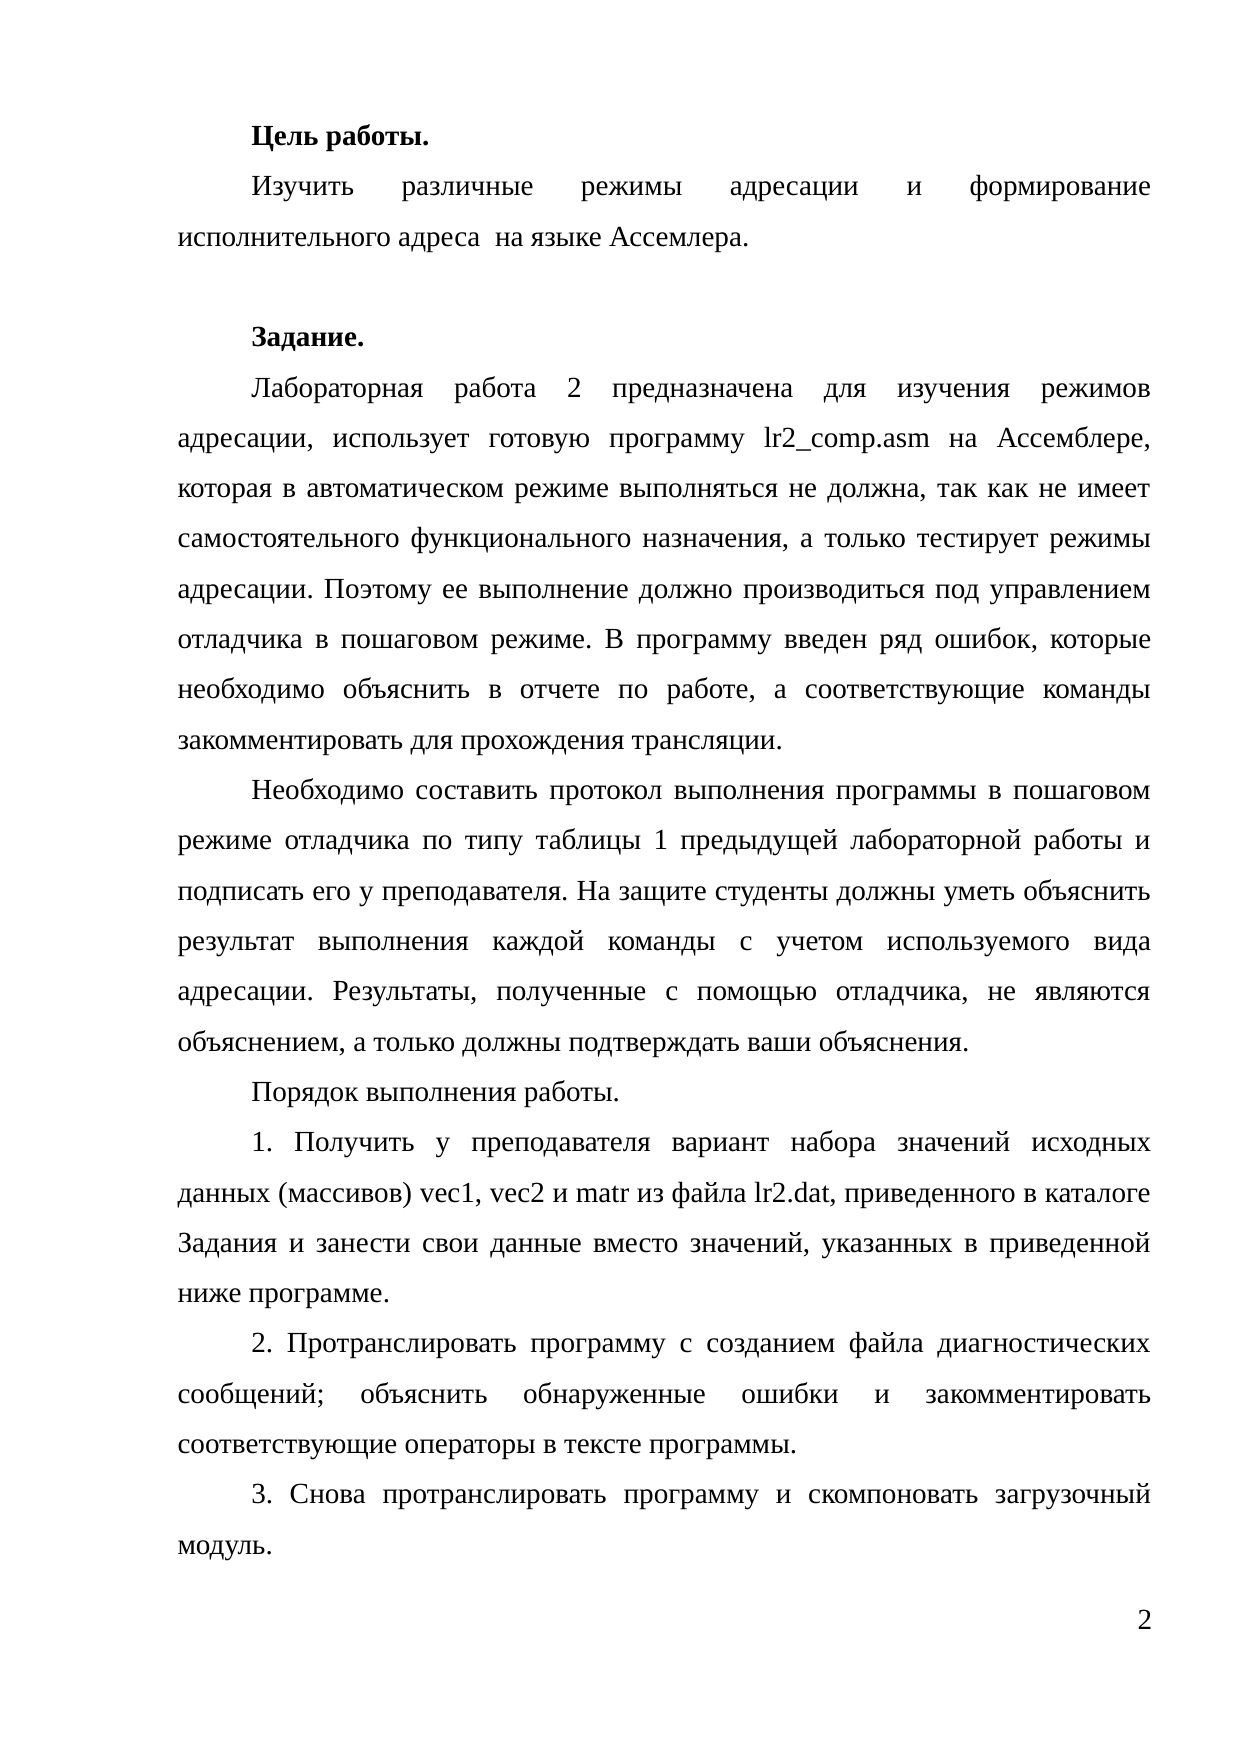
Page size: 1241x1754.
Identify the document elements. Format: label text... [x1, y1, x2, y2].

text 1. Получить у преподавателя вариант набора значений исходных данных (массивов) vec1, vec2 и matr из файла lr2.dat, приведенного в каталоге Задания и занести свои данные вместо значений, указанных в приведенной ниже программе. [177, 1124, 1152, 1309]
text 3. Снова протранслировать программу и скомпоновать загрузочный модуль. [177, 1477, 1152, 1560]
text Изучить различные режимы адресации и формирование исполнительного адреса на языке Ассемлера. [177, 168, 1152, 252]
text Порядок выполнения работы. [177, 1074, 1152, 1108]
text Необходимо составить протокол выполнения программы в пошаговом режиме отладчика по типу таблицы 1 предыдущей лабораторной работы и подписать его у преподавателя. На защите студенты должны уметь объяснить результат выполнения каждой команды с учетом используемого вида адресации. Результаты, полученные с помощью отладчика, не являются объяснением, а только должны подтверждать ваши объяснения. [177, 772, 1152, 1057]
subtitle Цель работы. [177, 118, 1152, 152]
text Лабораторная работа 2 предназначена для изучения режимов адресации, использует готовую программу lr2_comp.asm на Ассемблере, которая в автоматическом режиме выполняться не должна, так как не имеет самостоятельного функционального назначения, а только тестирует режимы адресации. Поэтому ее выполнение должно производиться под управлением отладчика в пошаговом режиме. В программу введен ряд ошибок, которые необходимо объяснить в отчете по работе, а соответствующие команды закомментировать для прохождения трансляции. [177, 370, 1152, 755]
subtitle Задание. [177, 319, 1152, 353]
text 2. Протранслировать программу с созданием файла диагностических сообщений; объяснить обнаруженные ошибки и закомментировать соответствующие операторы в тексте программы. [177, 1326, 1152, 1460]
